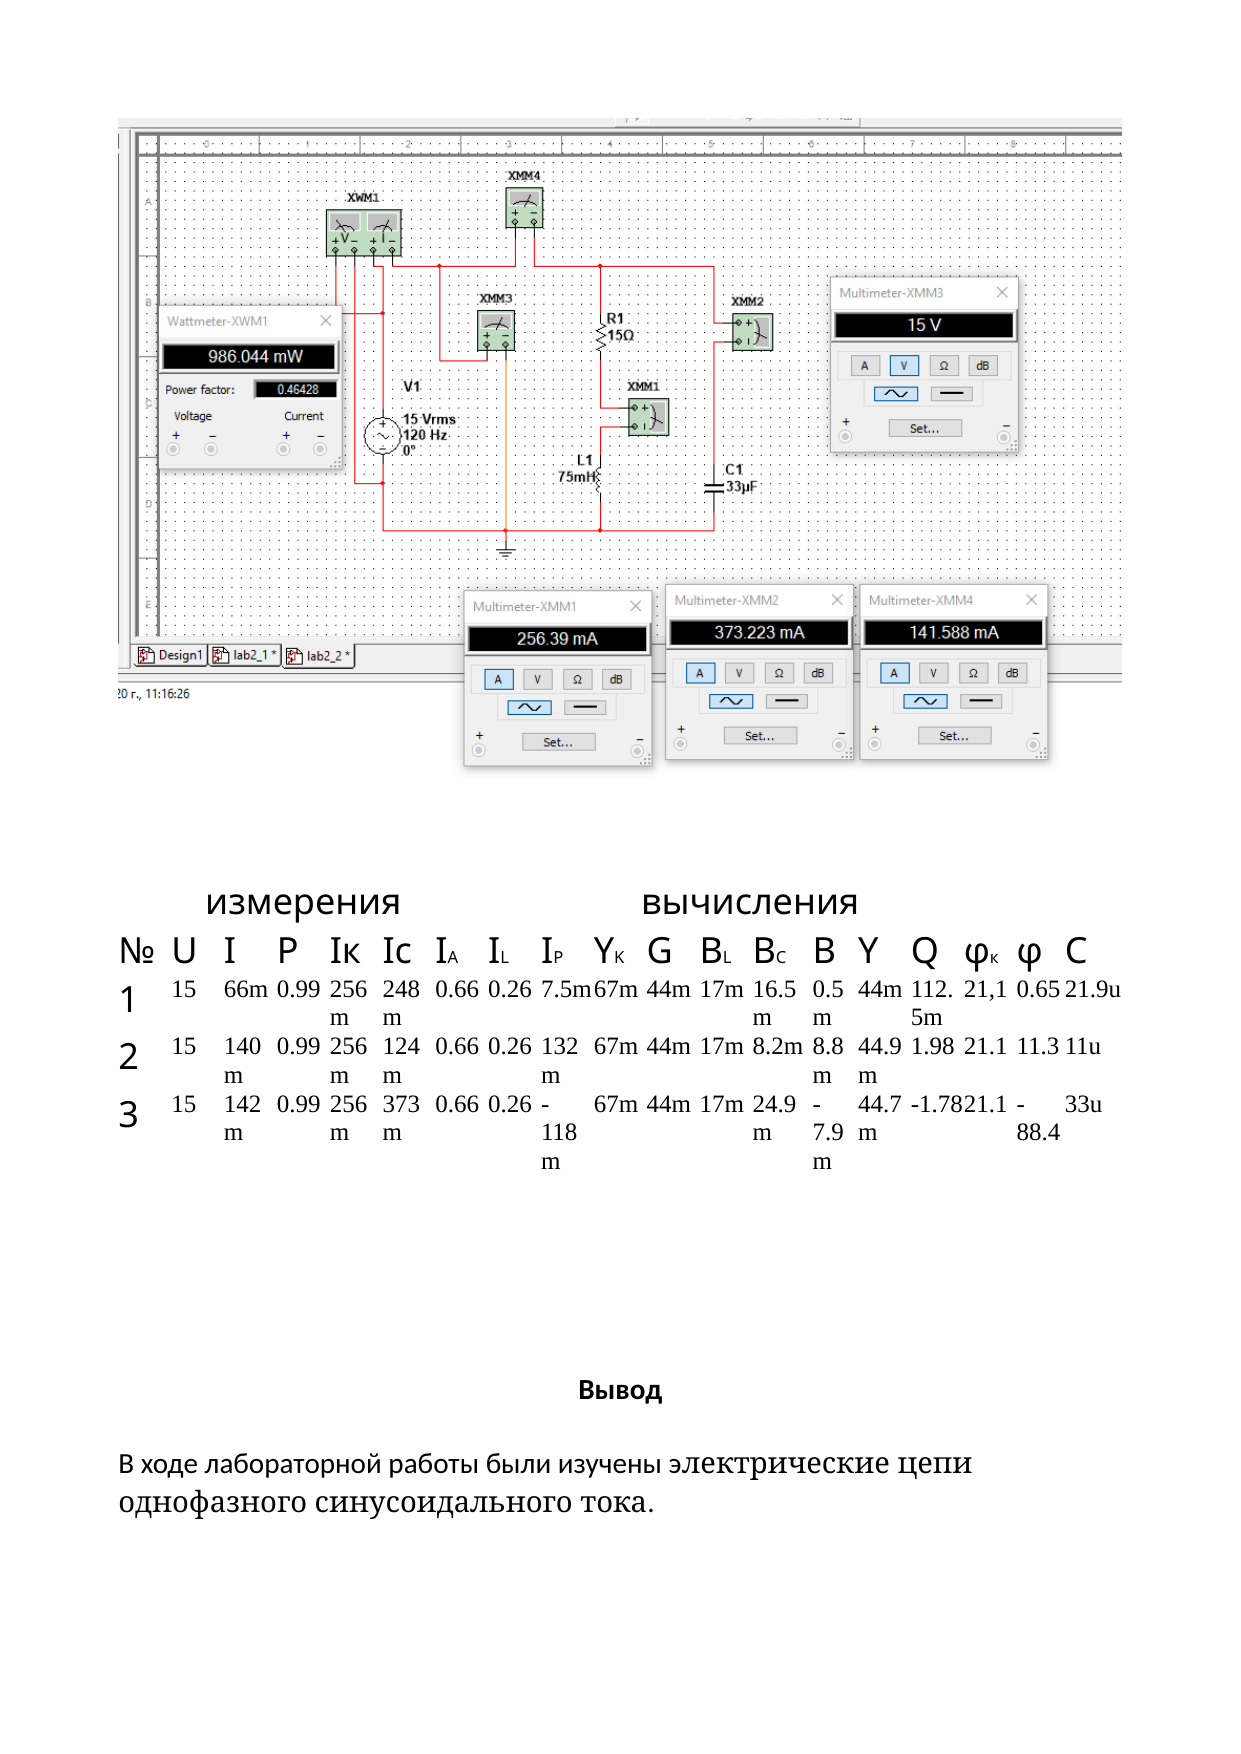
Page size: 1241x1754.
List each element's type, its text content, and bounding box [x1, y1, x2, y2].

table_cell 16.5m [752, 974, 812, 1031]
table_cell 21.1 [964, 1031, 1016, 1089]
table_cell P [277, 925, 329, 974]
table_header [1065, 876, 1123, 925]
table_cell BC [752, 925, 812, 974]
table_cell 132m [541, 1031, 594, 1089]
table_cell C [1065, 925, 1123, 974]
table_cell 0.66 [435, 1031, 488, 1089]
table_cell 373m [382, 1089, 435, 1175]
table_cell 256m [330, 1031, 382, 1089]
table_cell 0.99 [277, 1089, 329, 1175]
table_cell 140m [224, 1031, 277, 1089]
table_cell 44.7m [858, 1089, 911, 1175]
table_cell 66m [224, 974, 277, 1031]
table_cell 0.66 [435, 1089, 488, 1175]
table_cell Iс [382, 925, 435, 974]
table_cell 21,1 [964, 974, 1016, 1031]
table_header измерения [171, 876, 435, 925]
table_cell 44m [858, 974, 911, 1031]
table_cell 17m [699, 1089, 752, 1175]
table_cell U [171, 925, 224, 974]
text Вывод [118, 1371, 1122, 1406]
table_cell 44m [646, 974, 699, 1031]
picture [118, 118, 1123, 778]
table_cell 0.26 [488, 974, 541, 1031]
table_cell 15 [171, 1031, 224, 1089]
table_cell B [812, 925, 858, 974]
table_cell 7.5m [541, 974, 594, 1031]
text В ходе лабораторной работы были изучены электрические цепи однофазного синусоидального тока. [118, 1442, 1122, 1521]
table_cell 15 [171, 974, 224, 1031]
table_cell 256m [330, 974, 382, 1031]
table_cell 17m [699, 974, 752, 1031]
table_header вычисления [435, 876, 1064, 925]
table_cell 44m [646, 1031, 699, 1089]
table_cell 21.1 [964, 1089, 1016, 1175]
table_cell 112.5m [911, 974, 963, 1031]
table_cell 0.99 [277, 1031, 329, 1089]
table_cell Q [911, 925, 963, 974]
table_cell G [646, 925, 699, 974]
table_cell -7.9m [812, 1089, 858, 1175]
table_cell YK [594, 925, 646, 974]
table_cell IA [435, 925, 488, 974]
table_cell 1.98 [911, 1031, 963, 1089]
table_cell 0.66 [435, 974, 488, 1031]
table_cell 67m [594, 1089, 646, 1175]
table_cell -118m [541, 1089, 594, 1175]
table_cell 67m [594, 974, 646, 1031]
table_cell IP [541, 925, 594, 974]
table_cell 11.3 [1016, 1031, 1064, 1089]
table_cell 256m [330, 1089, 382, 1175]
table_cell 15 [171, 1089, 224, 1175]
table_cell 8.2m [752, 1031, 812, 1089]
table_cell 17m [699, 1031, 752, 1089]
table_cell 21.9u [1065, 974, 1123, 1031]
table_cell 0.26 [488, 1089, 541, 1175]
table_cell BL [699, 925, 752, 974]
table_cell 3 [118, 1089, 171, 1175]
table_cell 44m [646, 1089, 699, 1175]
table_cell Y [858, 925, 911, 974]
table_cell 142m [224, 1089, 277, 1175]
table_cell I [224, 925, 277, 974]
table_cell 0.99 [277, 974, 329, 1031]
table_cell 0.5m [812, 974, 858, 1031]
table_cell № [118, 925, 171, 974]
table_cell 2 [118, 1031, 171, 1089]
table_cell 24.9m [752, 1089, 812, 1175]
table_cell φ [1016, 925, 1064, 974]
table_cell 124m [382, 1031, 435, 1089]
table_cell 0.26 [488, 1031, 541, 1089]
table_cell 67m [594, 1031, 646, 1089]
table_cell 11u [1065, 1031, 1123, 1089]
table_cell -88.4 [1016, 1089, 1064, 1175]
table_cell 248m [382, 974, 435, 1031]
table_cell 44.9m [858, 1031, 911, 1089]
table_cell IL [488, 925, 541, 974]
table_header [118, 876, 171, 925]
table_cell 1 [118, 974, 171, 1031]
table_cell 8.8m [812, 1031, 858, 1089]
table_cell 0.65 [1016, 974, 1064, 1031]
table_cell -1.78 [911, 1089, 963, 1175]
table_cell φк [964, 925, 1016, 974]
table_cell Iк [330, 925, 382, 974]
table_cell 33u [1065, 1089, 1123, 1175]
